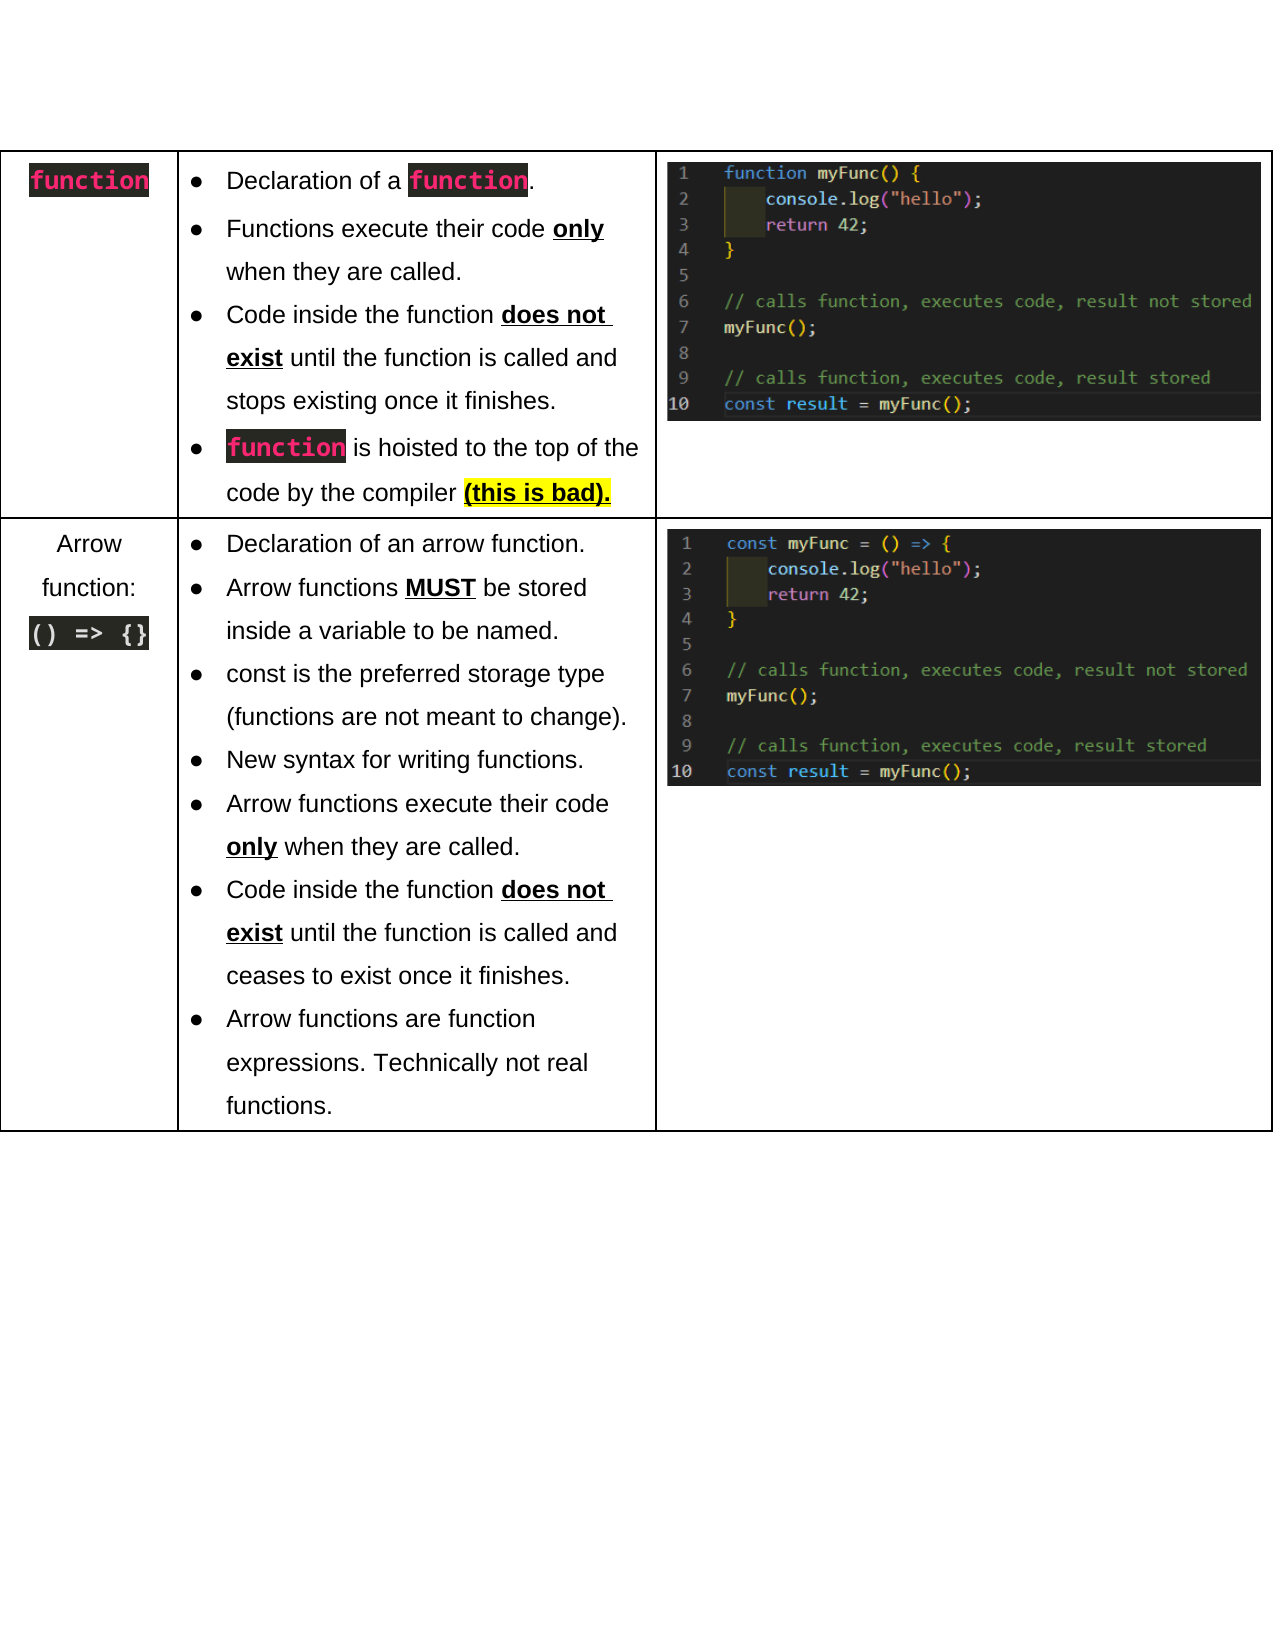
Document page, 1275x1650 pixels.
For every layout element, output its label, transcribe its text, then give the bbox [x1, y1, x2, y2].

table_cell [657, 152, 1271, 517]
table_cell Arrow function: () => {} [1, 519, 177, 1130]
table_cell Declaration of an arrow function. Arrow functions MUST be stored inside a variable to be named. const is the preferred storage type (functions are not meant to change). New syntax for writing functions. Arrow functions execute their code only when they are called. Code inside the function does not exist until the function is called and ceases to exist once it finishes. Arrow functions are function expressions. Technically not real functions. [179, 519, 655, 1130]
table_cell function [1, 152, 177, 517]
picture [667, 529, 1261, 786]
picture [667, 162, 1261, 421]
table_cell Declaration of a function. Functions execute their code only when they are called. Code inside the function does not exist until the function is called and stops existing once it finishes. function is hoisted to the top of the code by the compiler (this is bad). [179, 152, 655, 517]
table_cell [657, 519, 1271, 1130]
